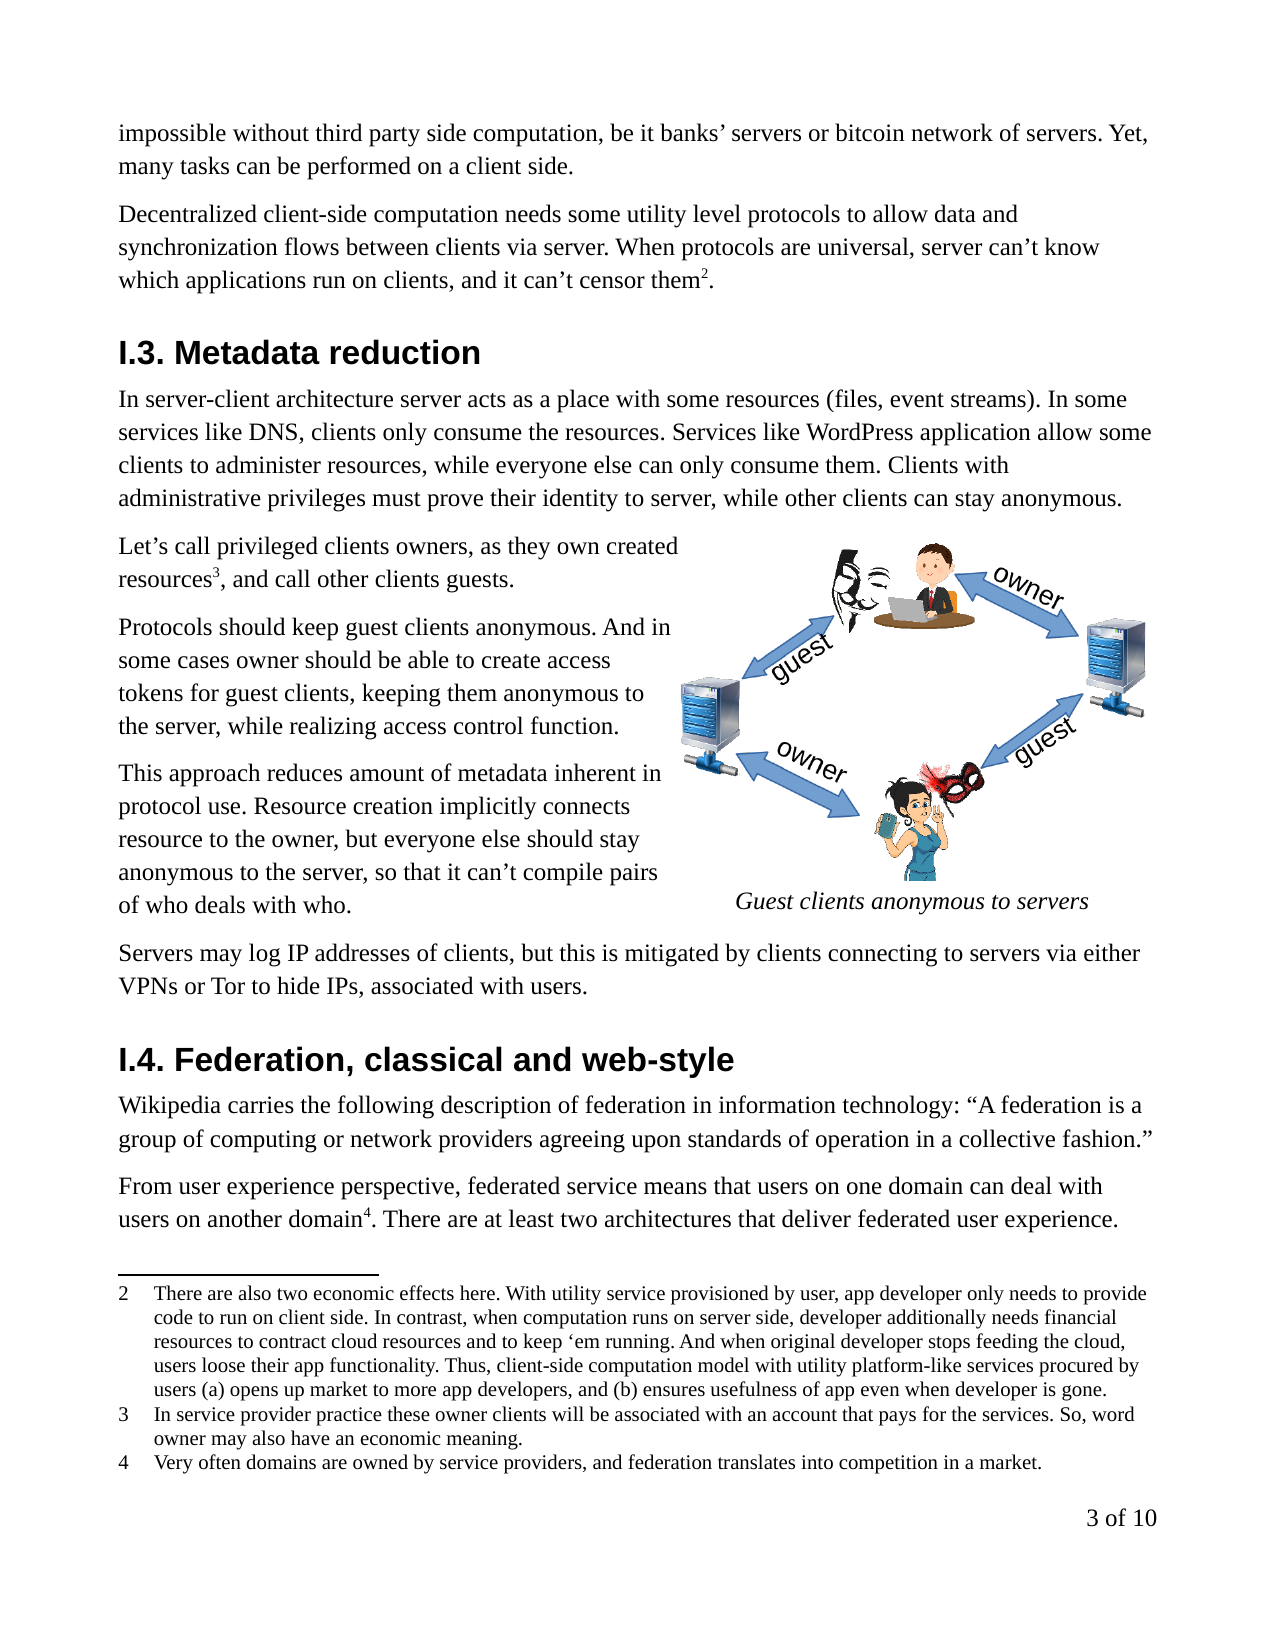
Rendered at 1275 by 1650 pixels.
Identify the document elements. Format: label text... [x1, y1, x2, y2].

text Wikipedia carries the following description of federation in information technology: “A federation is a group of computing or network providers agreeing upon standards of operation in a collective fashion.” [118, 1091, 1157, 1152]
text There are also two economic effects here. With utility service provisioned by user, app developer only needs to provide code to run on client side. In contrast, when computation runs on server side, developer additionally needs financial resources to contract cloud resources and to keep ‘em running. And when original developer stops feeding the cloud, users loose their app functionality. Thus, client-side computation model with utility platform-like services procured by users (a) opens up market to more app developers, and (b) ensures usefulness of app even when developer is gone. [118, 1281, 1157, 1401]
text This approach reduces amount of metadata inherent in protocol use. Resource creation implicitly connects resource to the owner, but everyone else should stay anonymous to the server, so that it can’t compile pairs of who deals with who. [118, 758, 1157, 919]
text Very often domains are owned by service providers, and federation translates into competition in a market. [118, 1449, 1157, 1474]
text Guest clients anonymous to servers [681, 881, 1146, 915]
text Decentralized client-side computation needs some utility level protocols to allow data and synchronization flows between clients via server. When protocols are universal, server can’t know which applications run on clients, and it can’t censor them. [118, 199, 1157, 293]
text impossible without third party side computation, be it banks’ servers or bitcoin network of servers. Yet, many tasks can be performed on a client side. [118, 118, 1157, 180]
text Servers may log IP addresses of clients, but this is mitigated by clients connecting to servers via either VPNs or Tor to hide IPs, associated with users. [118, 938, 1157, 1000]
text In server-client architecture server acts as a place with some resources (files, event streams). In some services like DNS, clients only consume the resources. Services like WordPress application allow some clients to administer resources, while everyone else can only consume them. Clients with administrative privileges must prove their identity to server, while other clients can stay anonymous. [118, 384, 1157, 512]
picture [680, 543, 1146, 881]
text In service provider practice these owner clients will be associated with an account that pays for the services. So, word owner may also have an economic meaning. [118, 1401, 1157, 1449]
text Let’s call privileged clients owners, as they own created resources, and call other clients guests. [118, 531, 1157, 593]
subtitle I.4. Federation, classical and web-style [118, 1039, 1157, 1078]
text From user experience perspective, federated service means that users on one domain can deal with users on another domain. There are at least two architectures that deliver federated user experience. [118, 1171, 1157, 1233]
subtitle I.3. Metadata reduction [118, 333, 1157, 372]
text Protocols should keep guest clients anonymous. And in some cases owner should be able to create access tokens for guest clients, keeping them anonymous to the server, while realizing access control function. [118, 612, 680, 739]
